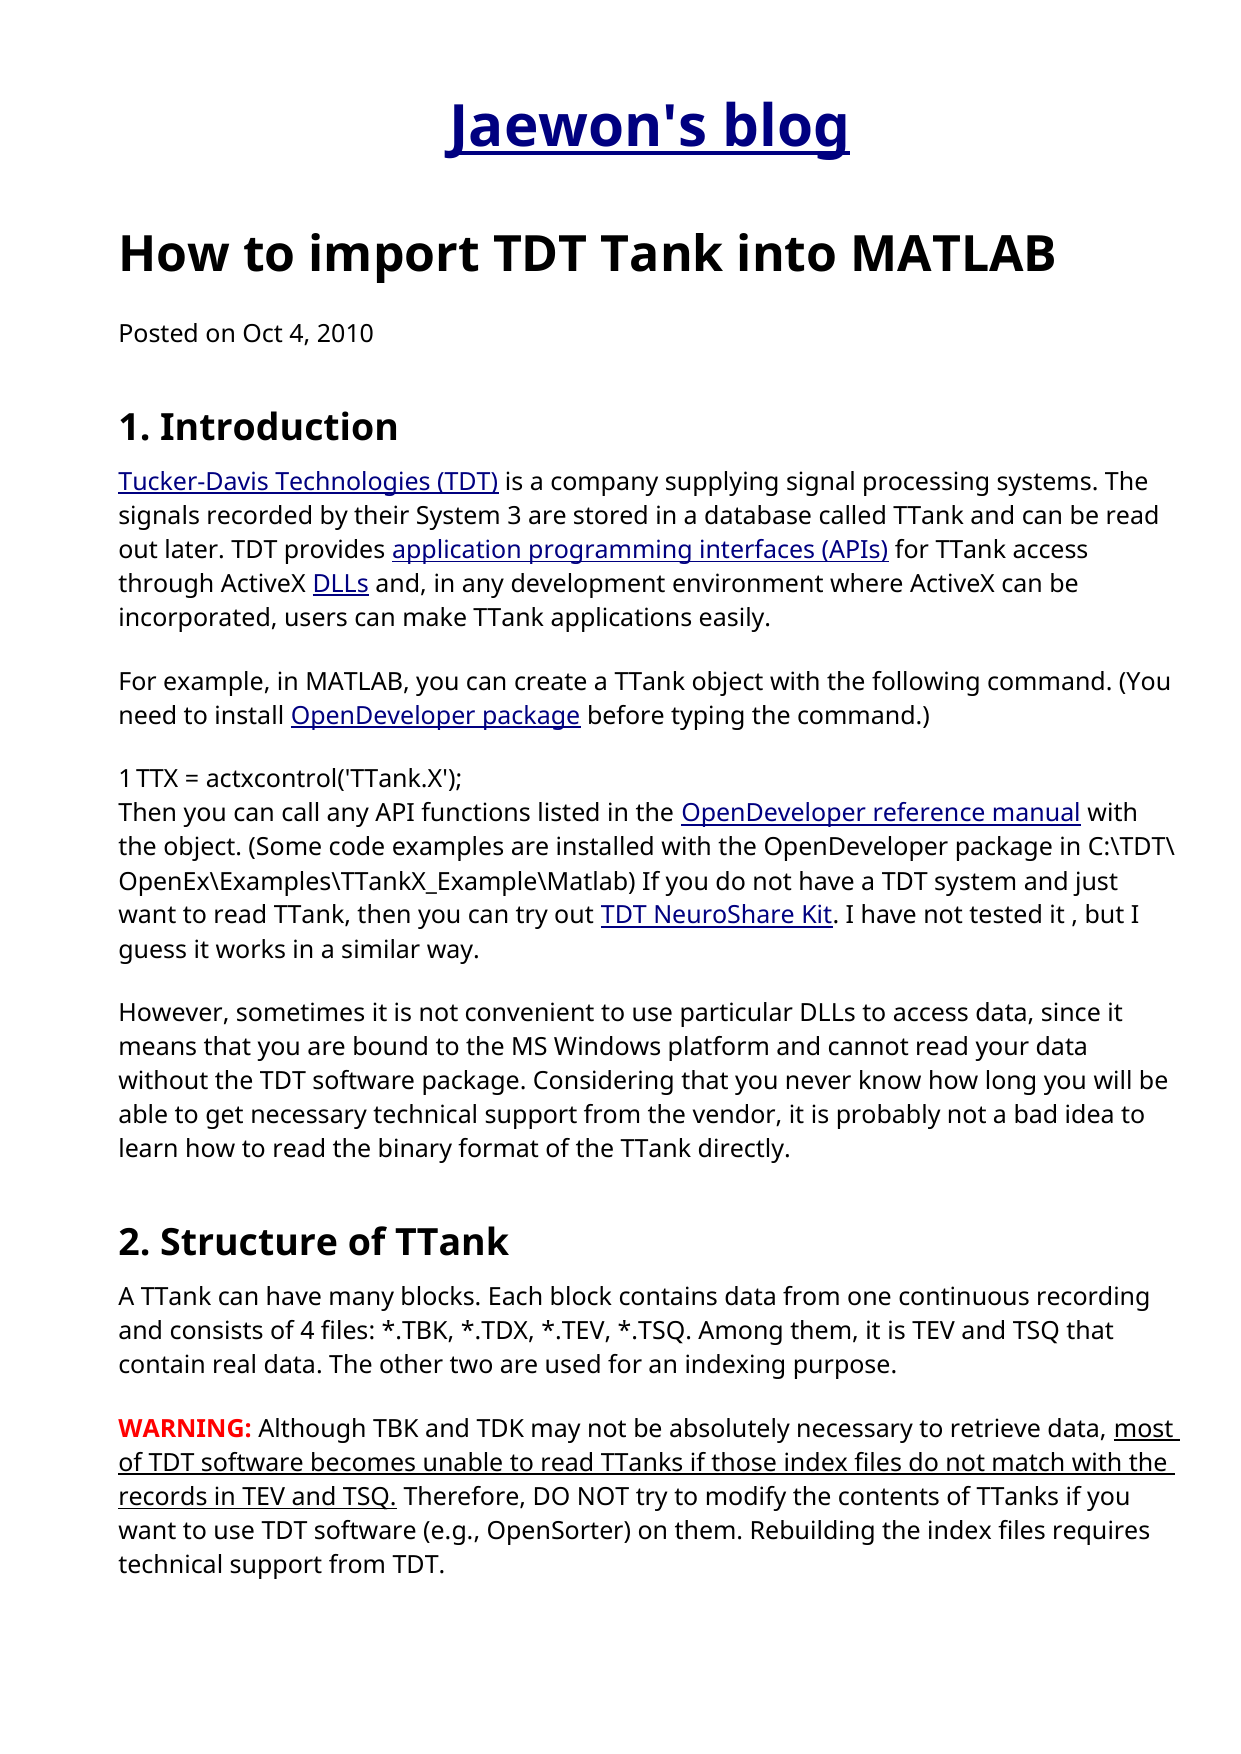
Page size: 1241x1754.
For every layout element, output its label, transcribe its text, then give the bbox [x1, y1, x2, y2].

table_header TTX = actxcontrol('TTank.X'); [136, 761, 497, 795]
table_header 1 [118, 761, 136, 795]
text WARNING: Although TBK and TDK may not be absolutely necessary to retrieve data, most of TDT software becomes unable to read TTanks if those index files do not match with the records in TEV and TSQ. Therefore, DO NOT try to modify the contents of TTanks if you want to use TDT software (e.g., OpenSorter) on them. Rebuilding the index files requires technical support from TDT. [118, 1411, 1181, 1581]
text For example, in MATLAB, you can create a TTank object with the following command. (You need to install OpenDeveloper package before typing the command.) [118, 663, 1181, 731]
text Then you can call any API functions listed in the OpenDeveloper reference manual with the object. (Some code examples are installed with the OpenDeveloper package in C:\TDT\OpenEx\Examples\TTankX_Example\Matlab) If you do not have a TDT system and just want to read TTank, then you can try out TDT NeuroShare Kit. I have not tested it , but I guess it works in a similar way. [118, 795, 1181, 965]
subtitle How to import TDT Tank into MATLAB [118, 218, 1181, 286]
text However, sometimes it is not convenient to use particular DLLs to access data, since it means that you are bound to the MS Windows platform and cannot read your data without the TDT software package. Considering that you never know how long you will be able to get necessary technical support from the vendor, it is probably not a bad idea to learn how to read the binary format of the TTank directly. [118, 995, 1181, 1165]
title Jaewon's blog [118, 84, 1181, 163]
text Tucker-Davis Technologies (TDT) is a company supplying signal processing systems. The signals recorded by their System 3 are stored in a database called TTank and can be read out later. TDT provides application programming interfaces (APIs) for TTank access through ActiveX DLLs and, in any development environment where ActiveX can be incorporated, users can make TTank applications easily. [118, 463, 1181, 634]
subtitle 1. Introduction [118, 400, 1181, 451]
subtitle 2. Structure of TTank [118, 1215, 1181, 1266]
text Posted on Oct 4, 2010 [118, 316, 1181, 350]
text A TTank can have many blocks. Each block contains data from one continuous recording and consists of 4 files: *.TBK, *.TDX, *.TEV, *.TSQ. Among them, it is TEV and TSQ that contain real data. The other two are used for an indexing purpose. [118, 1279, 1181, 1381]
